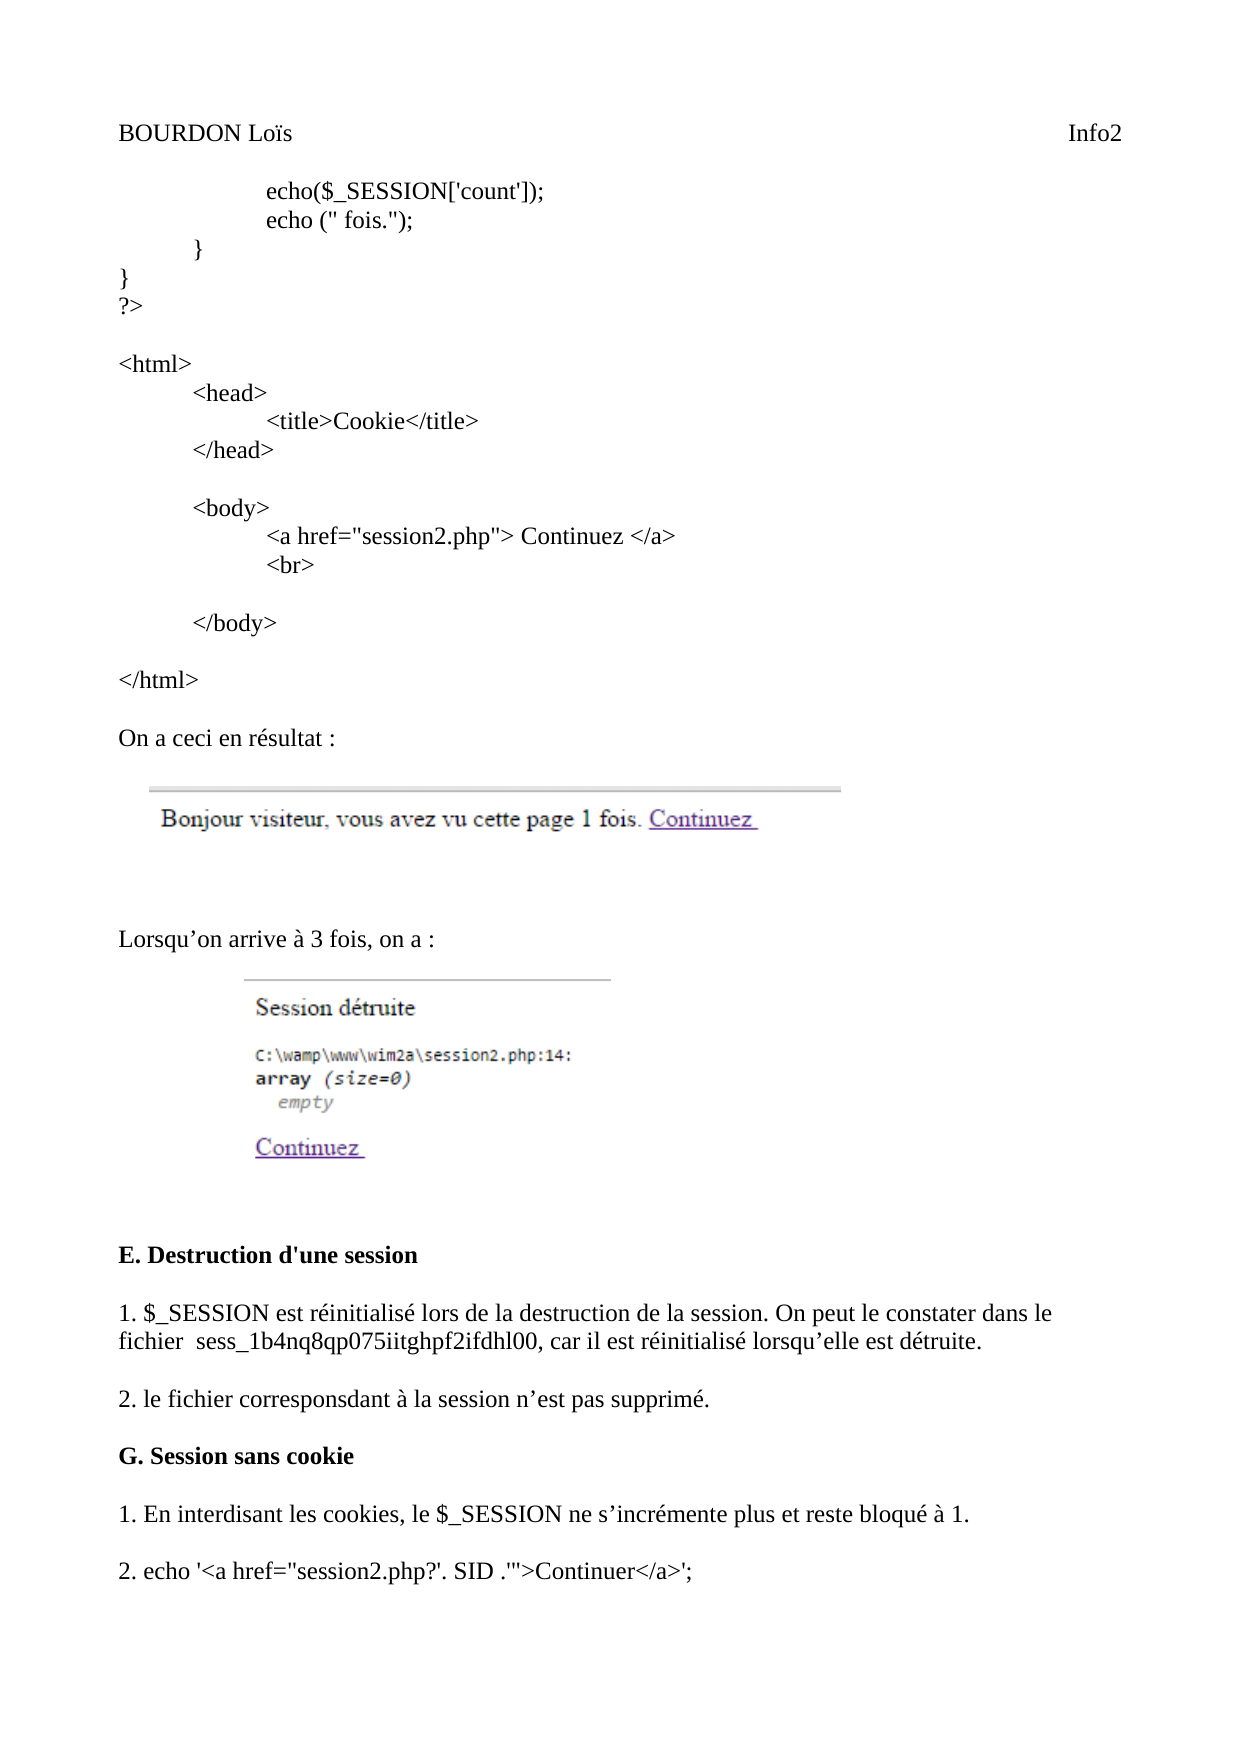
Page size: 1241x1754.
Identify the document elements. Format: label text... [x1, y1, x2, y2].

text </body> [118, 608, 1122, 636]
text 1. En interdisant les cookies, le $_SESSION ne s’incrémente plus et reste bloqué à 1. [118, 1499, 1122, 1528]
text 2. echo '<a href="session2.php?'. SID .'">Continuer</a>'; [118, 1556, 1122, 1585]
text </head> [118, 435, 1122, 464]
text E. Destruction d'une session [118, 1240, 1122, 1269]
text <br> [118, 550, 1122, 579]
text <head> [118, 378, 1122, 406]
text 2. le fichier corresponsdant à la session n’est pas supprimé. [118, 1384, 1122, 1413]
text 1. $_SESSION est réinitialisé lors de la destruction de la session. On peut le constater dans le fichier sess_1b4nq8qp075iitghpf2ifdhl00, car il est réinitialisé lorsqu’elle est détruite. [118, 1298, 1122, 1355]
text <body> [118, 493, 1122, 521]
text echo($_SESSION['count']); [118, 176, 1122, 205]
text Lorsqu’on arrive à 3 fois, on a : [118, 924, 1122, 953]
text On a ceci en résultat : [118, 723, 1122, 751]
text } [118, 263, 1122, 291]
text </html> [118, 665, 1122, 694]
text ?> [118, 291, 1122, 320]
text } [118, 234, 1122, 263]
text echo (" fois."); [118, 205, 1122, 234]
text <title>Cookie</title> [118, 406, 1122, 435]
text G. Session sans cookie [118, 1441, 1122, 1470]
text <html> [118, 349, 1122, 378]
picture [149, 786, 842, 921]
text <a href="session2.php"> Continuez </a> [118, 521, 1122, 550]
picture [243, 979, 612, 1212]
